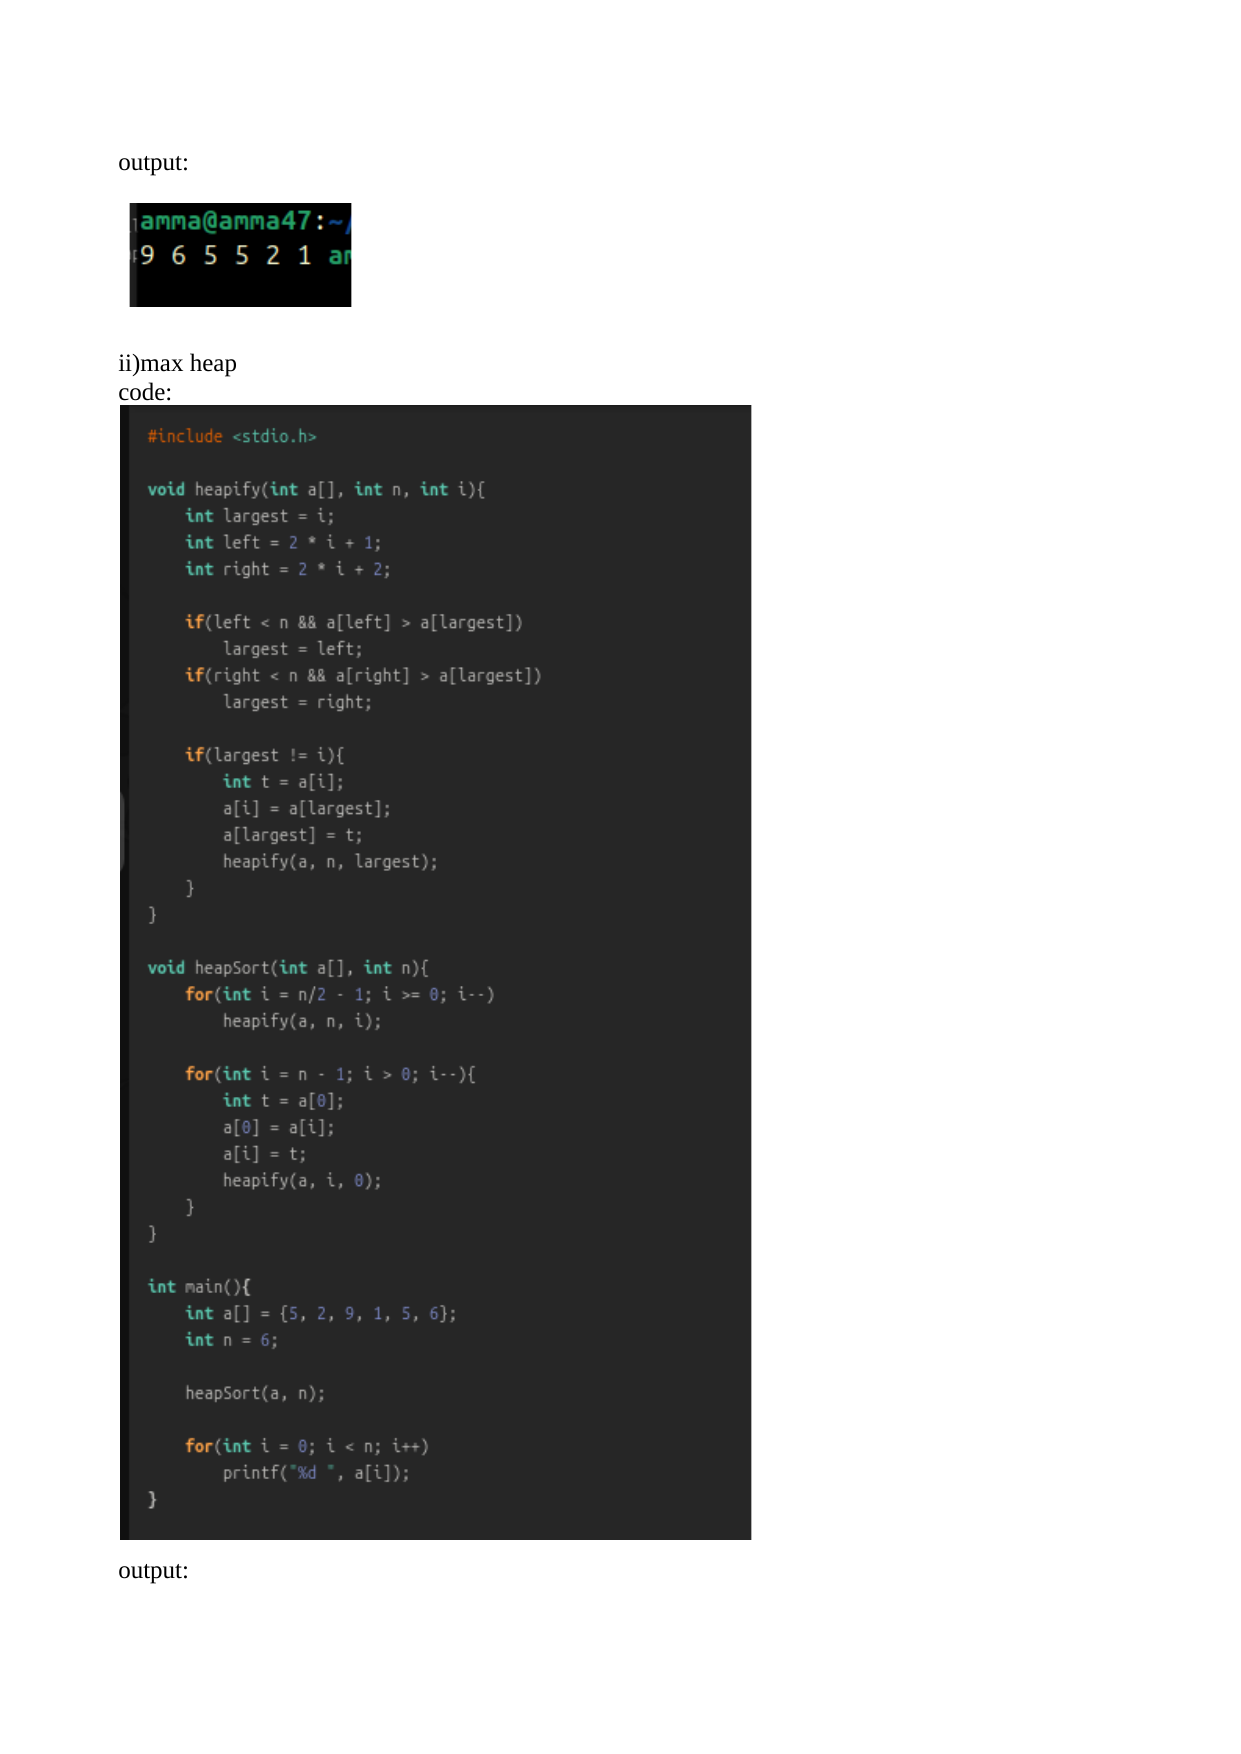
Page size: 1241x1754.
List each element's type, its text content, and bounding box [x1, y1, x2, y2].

picture [120, 405, 752, 1540]
text output: [118, 147, 1122, 176]
picture [129, 203, 352, 307]
text code: [118, 377, 1122, 406]
text ii)max heap [118, 348, 1122, 377]
text output: [118, 1556, 1122, 1584]
